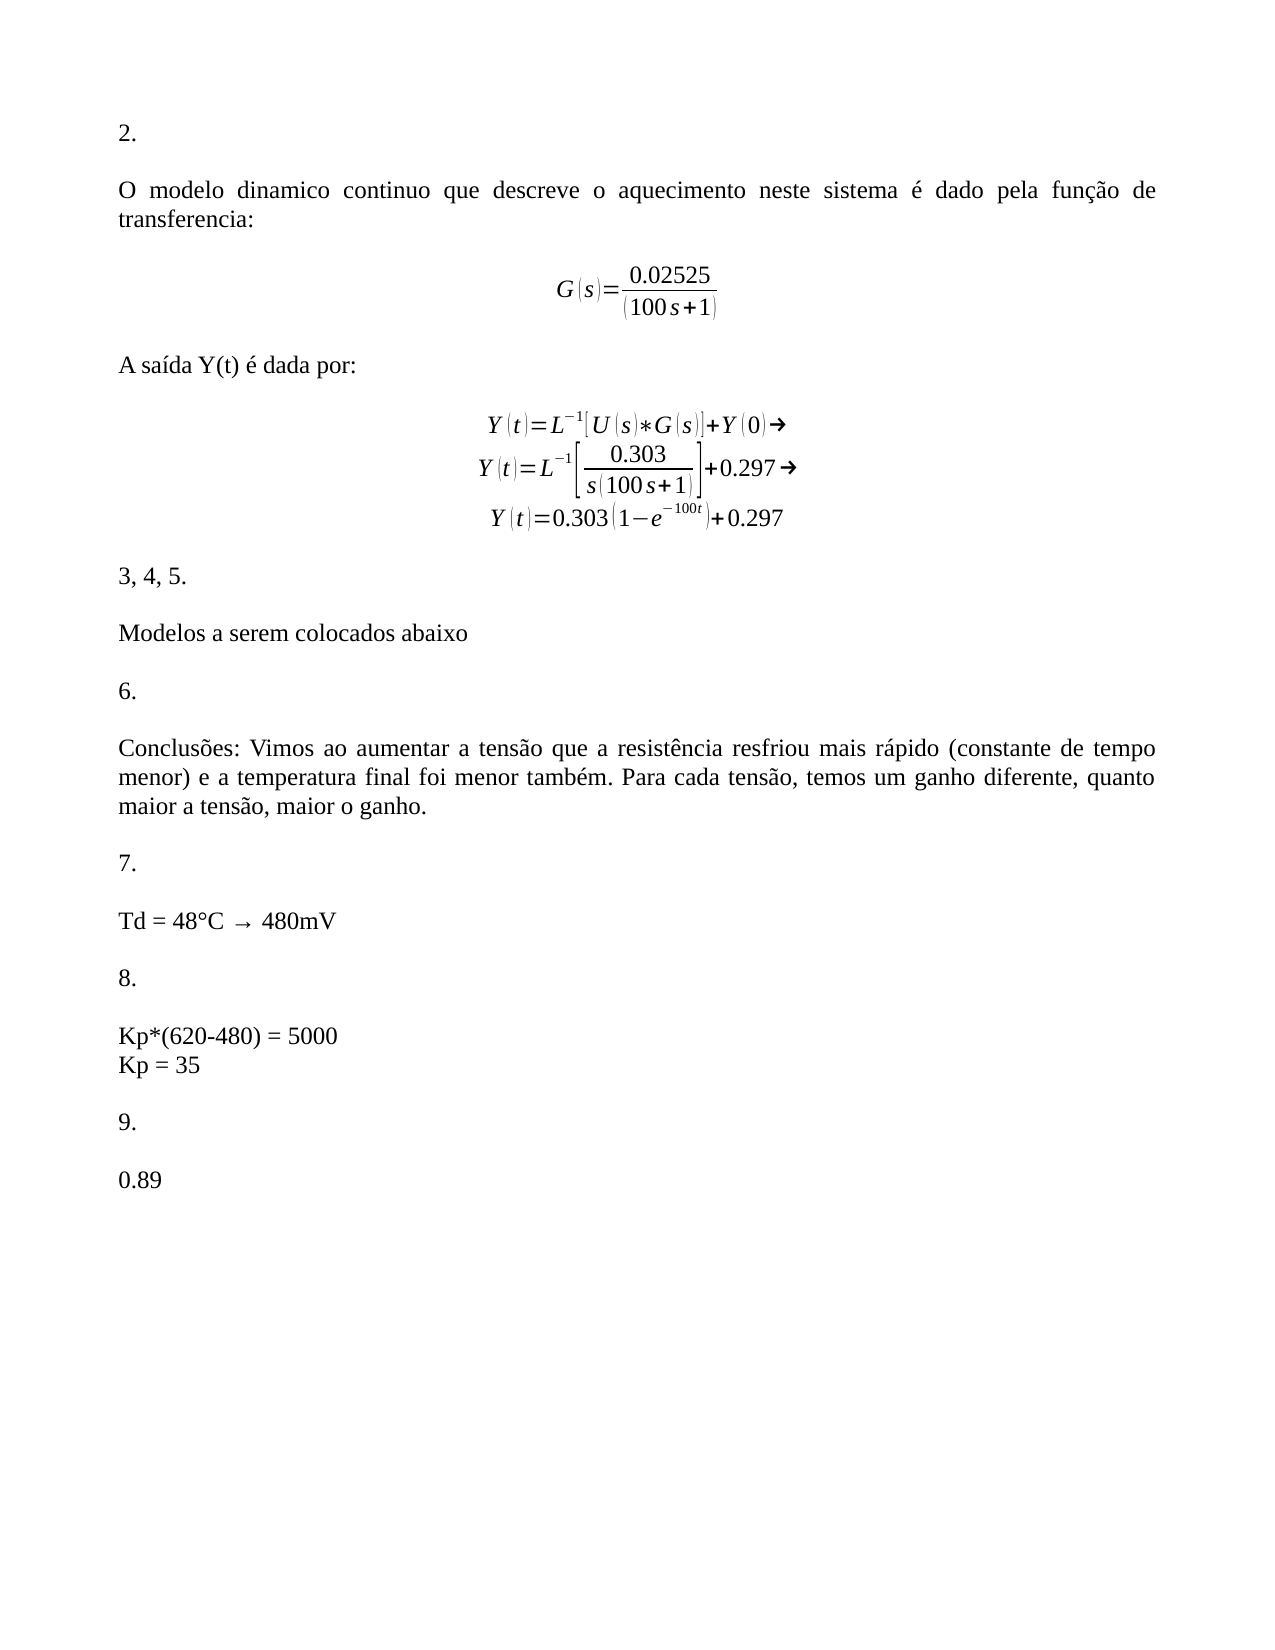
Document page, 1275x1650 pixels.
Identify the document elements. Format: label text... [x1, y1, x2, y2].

text O modelo dinamico continuo que descreve o aquecimento neste sistema é dado pela função de transferencia: [118, 176, 1157, 233]
text 2. [118, 118, 1157, 147]
text Kp = 35 [118, 1050, 1157, 1078]
text Kp*(620-480) = 5000 [118, 1021, 1157, 1050]
text 8. [118, 963, 1157, 992]
text 0.89 [118, 1165, 1157, 1193]
text 6. [118, 676, 1157, 705]
text 3, 4, 5. [118, 561, 1157, 590]
text 9. [118, 1107, 1157, 1136]
text Conclusões: Vimos ao aumentar a tensão que a resistência resfriou mais rápido (constante de tempo menor) e a temperatura final foi menor também. Para cada tensão, temos um ganho diferente, quanto maior a tensão, maior o ganho. [118, 733, 1157, 820]
text A saída Y(t) é dada por: [118, 350, 1157, 379]
text Td = 48°C → 480mV [118, 906, 1157, 935]
text 7. [118, 848, 1157, 877]
text Modelos a serem colocados abaixo [118, 618, 1157, 647]
